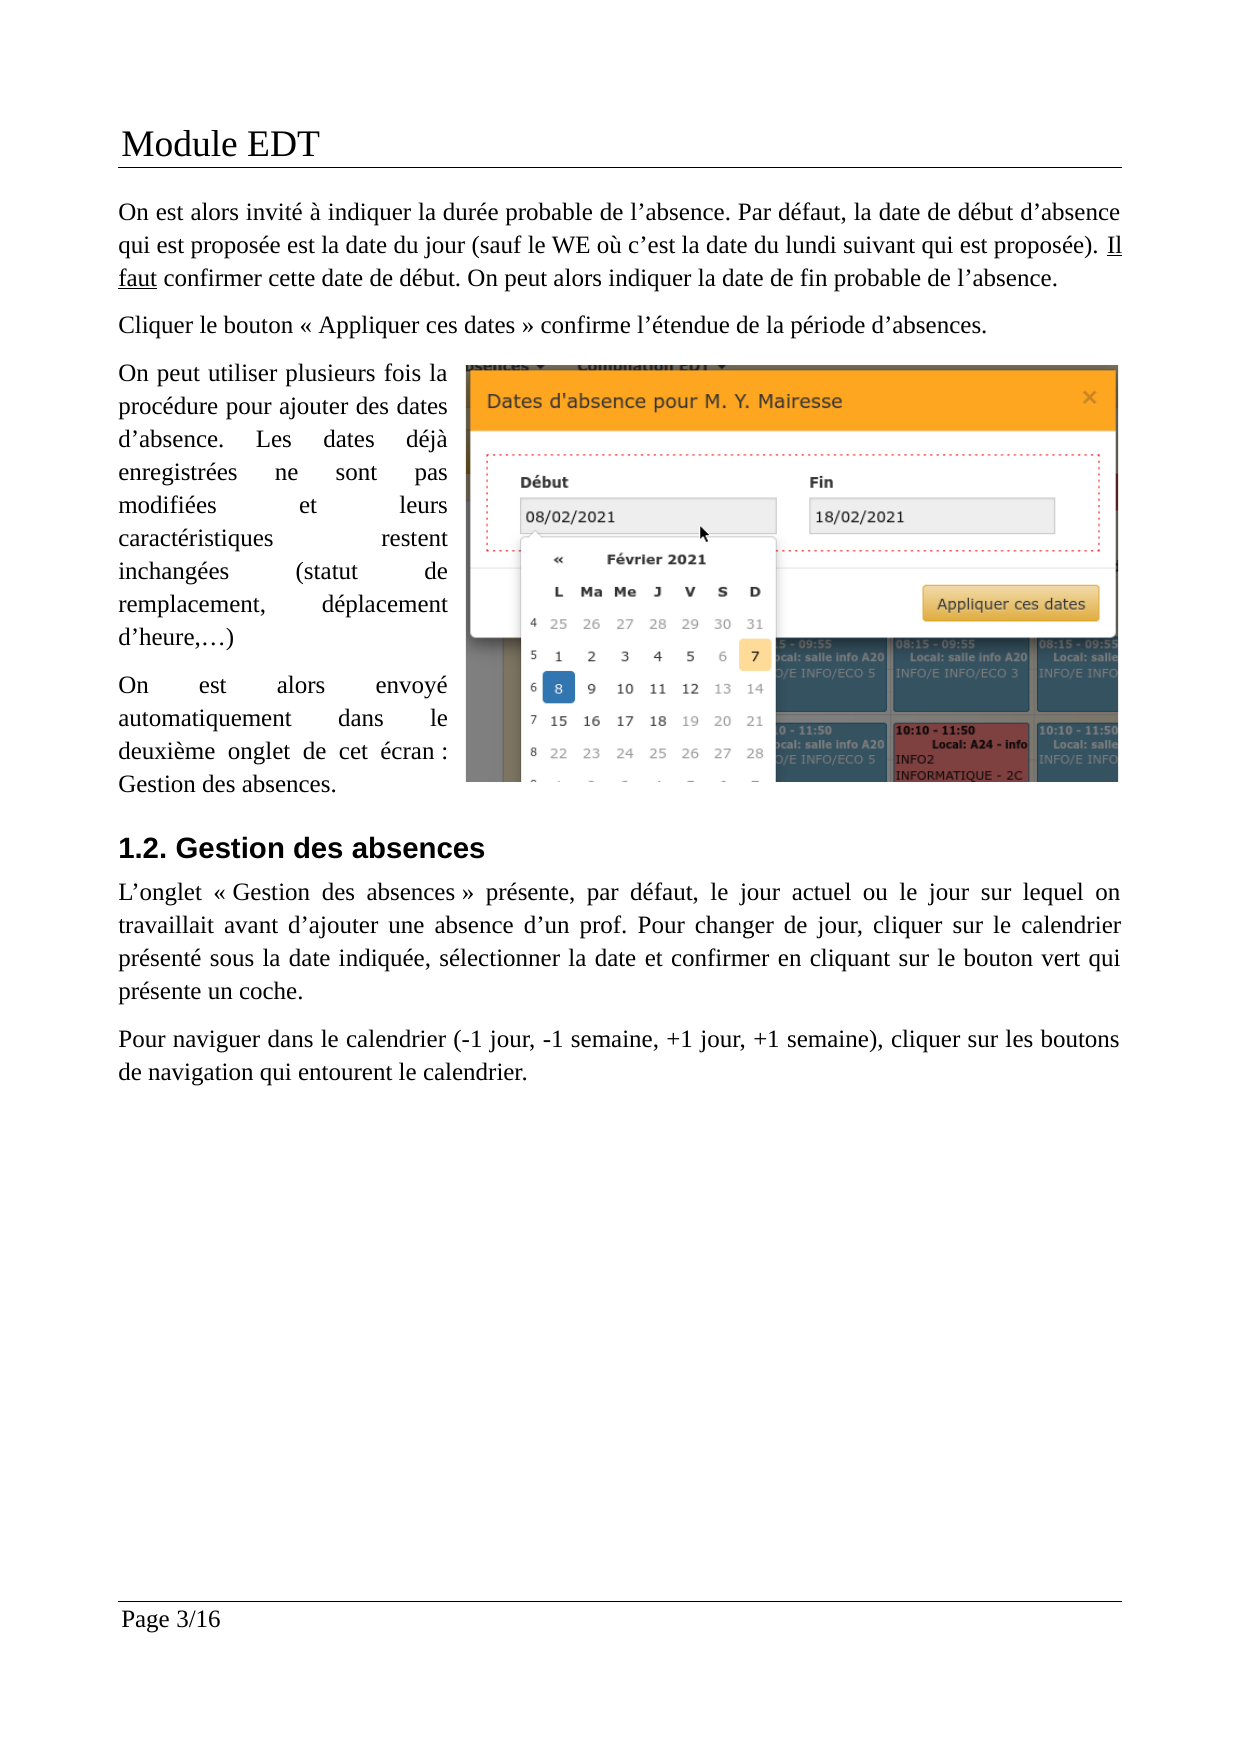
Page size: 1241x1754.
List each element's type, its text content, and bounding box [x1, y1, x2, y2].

text On est alors invité à indiquer la durée probable de l’absence. Par défaut, la date de début d’absence qui est proposée est la date du jour (sauf le WE où c’est la date du lundi suivant qui est proposée). Il faut confirmer cette date de début. On peut alors indiquer la date de fin probable de l’absence. [118, 197, 1122, 291]
text On est alors envoyé automatiquement dans le deuxième onglet de cet écran : Gestion des absences. [118, 670, 1122, 797]
text Pour naviguer dans le calendrier (-1 jour, -1 semaine, +1 jour, +1 semaine), cliquer sur les boutons de navigation qui entourent le calendrier. [118, 1024, 1122, 1086]
picture [465, 365, 1119, 782]
text L’onglet « Gestion des absences » présente, par défaut, le jour actuel ou le jour sur lequel on travaillait avant d’ajouter une absence d’un prof. Pour changer de jour, cliquer sur le calendrier présenté sous la date indiquée, sélectionner la date et confirmer en cliquant sur le bouton vert qui présente un coche. [118, 877, 1122, 1005]
text Cliquer le bouton « Appliquer ces dates » confirme l’étendue de la période d’absences. [118, 310, 1122, 339]
text On peut utiliser plusieurs fois la procédure pour ajouter des dates d’absence. Les dates déjà enregistrées ne sont pas modifiées et leurs caractéristiques restent inchangées (statut de remplacement, déplacement d’heure,…) [118, 358, 1122, 651]
subtitle Gestion des absences [118, 831, 1122, 865]
